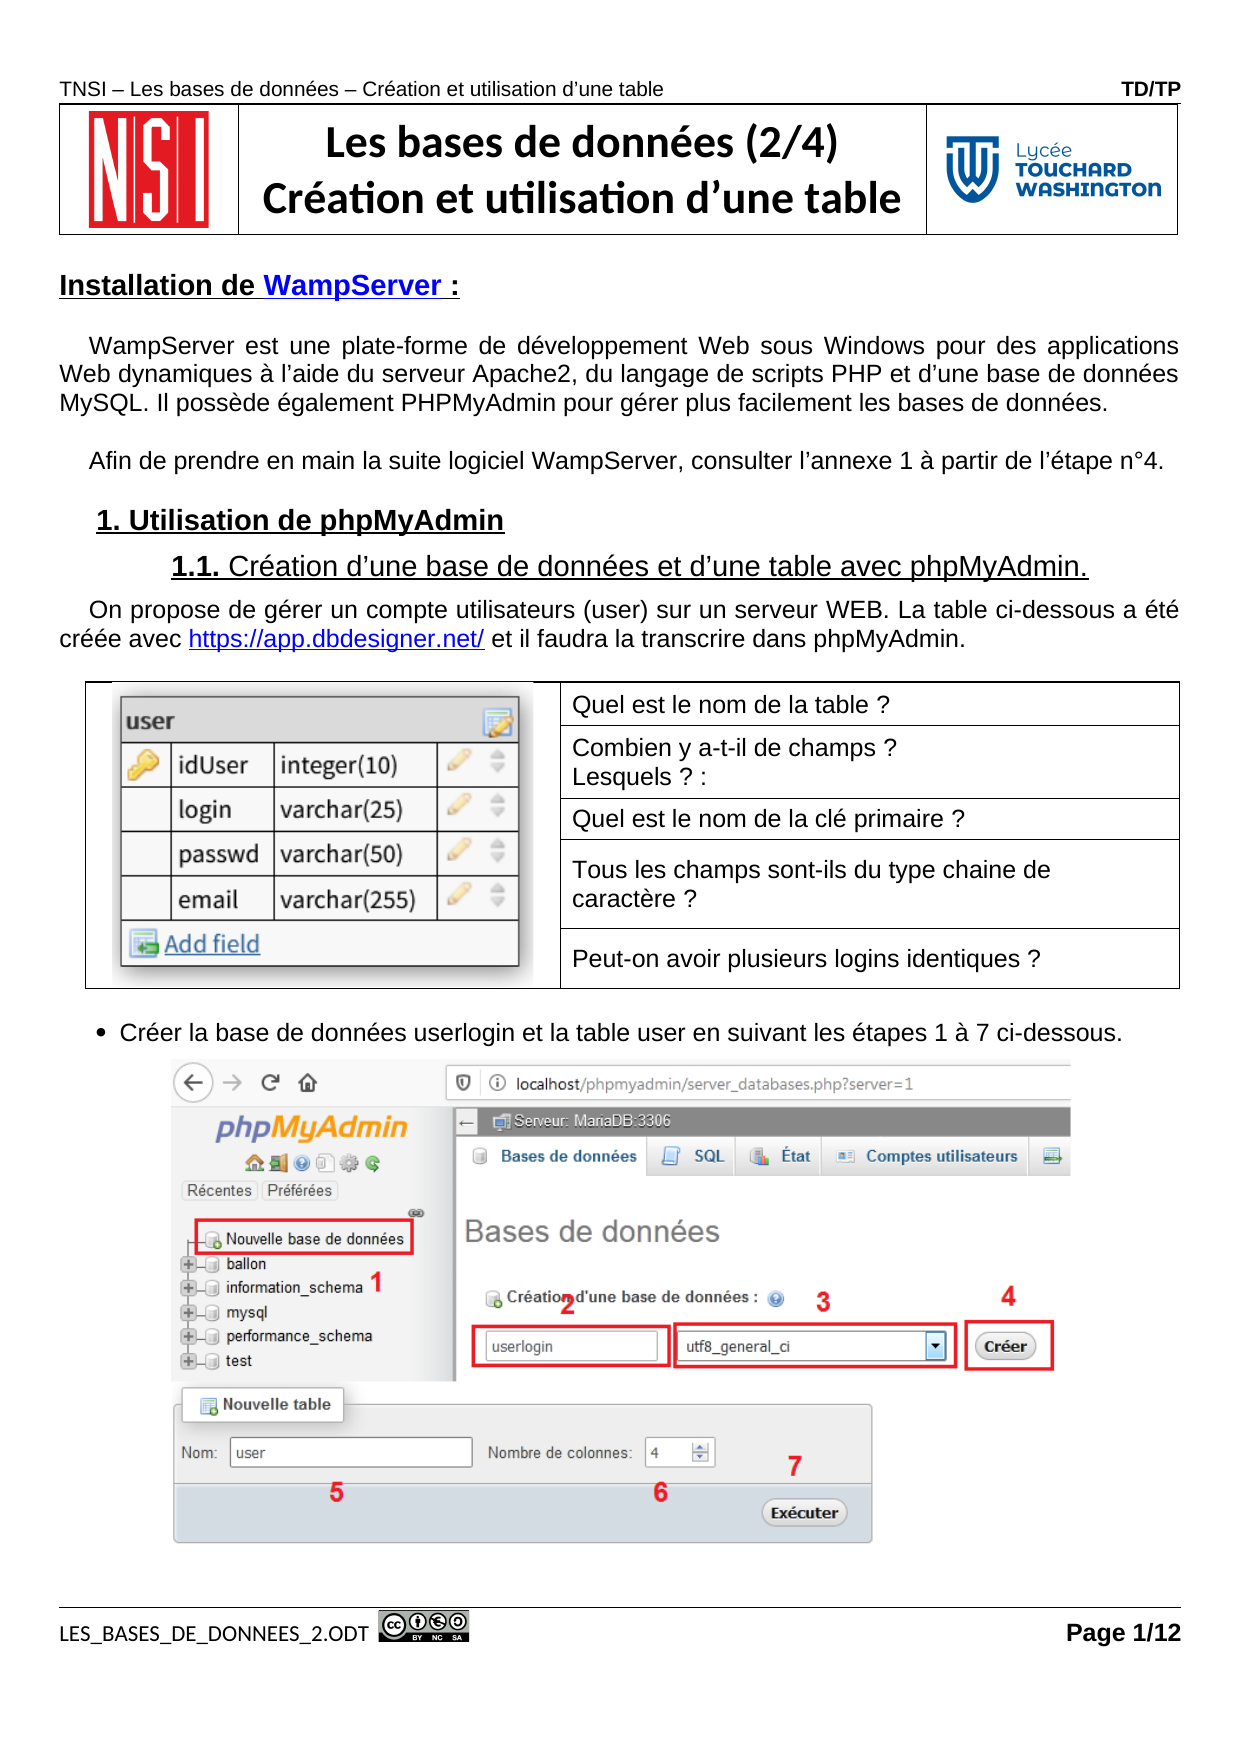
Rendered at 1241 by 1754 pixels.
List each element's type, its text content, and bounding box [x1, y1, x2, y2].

table_header [927, 105, 1177, 234]
table_header [60, 105, 238, 234]
table_cell Quel est le nom de la clé primaire ? [561, 799, 1179, 839]
table_cell Combien y a-t-il de champs ? Lesquels ? : [561, 726, 1179, 798]
list Utilisation de phpMyAdmin [96, 503, 1181, 537]
table_header Les bases de données (2/4) Création et utilisation d’une table [239, 105, 926, 234]
table_cell Tous les champs sont-ils du type chaine de caractère ? [561, 840, 1179, 928]
text Installation de WampServer : [59, 268, 1181, 302]
text On propose de gérer un compte utilisateurs (user) sur un serveur WEB. La table ci-dessous a été créée avec https://app.dbdesigner.net/ et il faudra la transcrire dans phpMyAdmin. [59, 595, 1181, 653]
picture [171, 1059, 1073, 1548]
picture [378, 1610, 470, 1642]
list Création d’une base de données et d’une table avec phpMyAdmin. [171, 549, 1181, 583]
list Créer la base de données userlogin et la table user en suivant les étapes 1 à 7 ci-dessous. [97, 1018, 1181, 1047]
picture [944, 135, 1163, 204]
text Afin de prendre en main la suite logiciel WampServer, consulter l’annexe 1 à partir de l’étape n°4. [59, 446, 1181, 474]
table_header Quel est le nom de la table ? [561, 683, 1179, 725]
table_cell Peut-on avoir plusieurs logins identiques ? [561, 929, 1179, 988]
text WampServer est une plate-forme de développement Web sous Windows pour des applications Web dynamiques à l’aide du serveur Apache2, du langage de scripts PHP et d’une base de données MySQL. Il possède également PHPMyAdmin pour gérer plus facilement les bases de données. [59, 331, 1181, 417]
table_header [86, 683, 560, 988]
